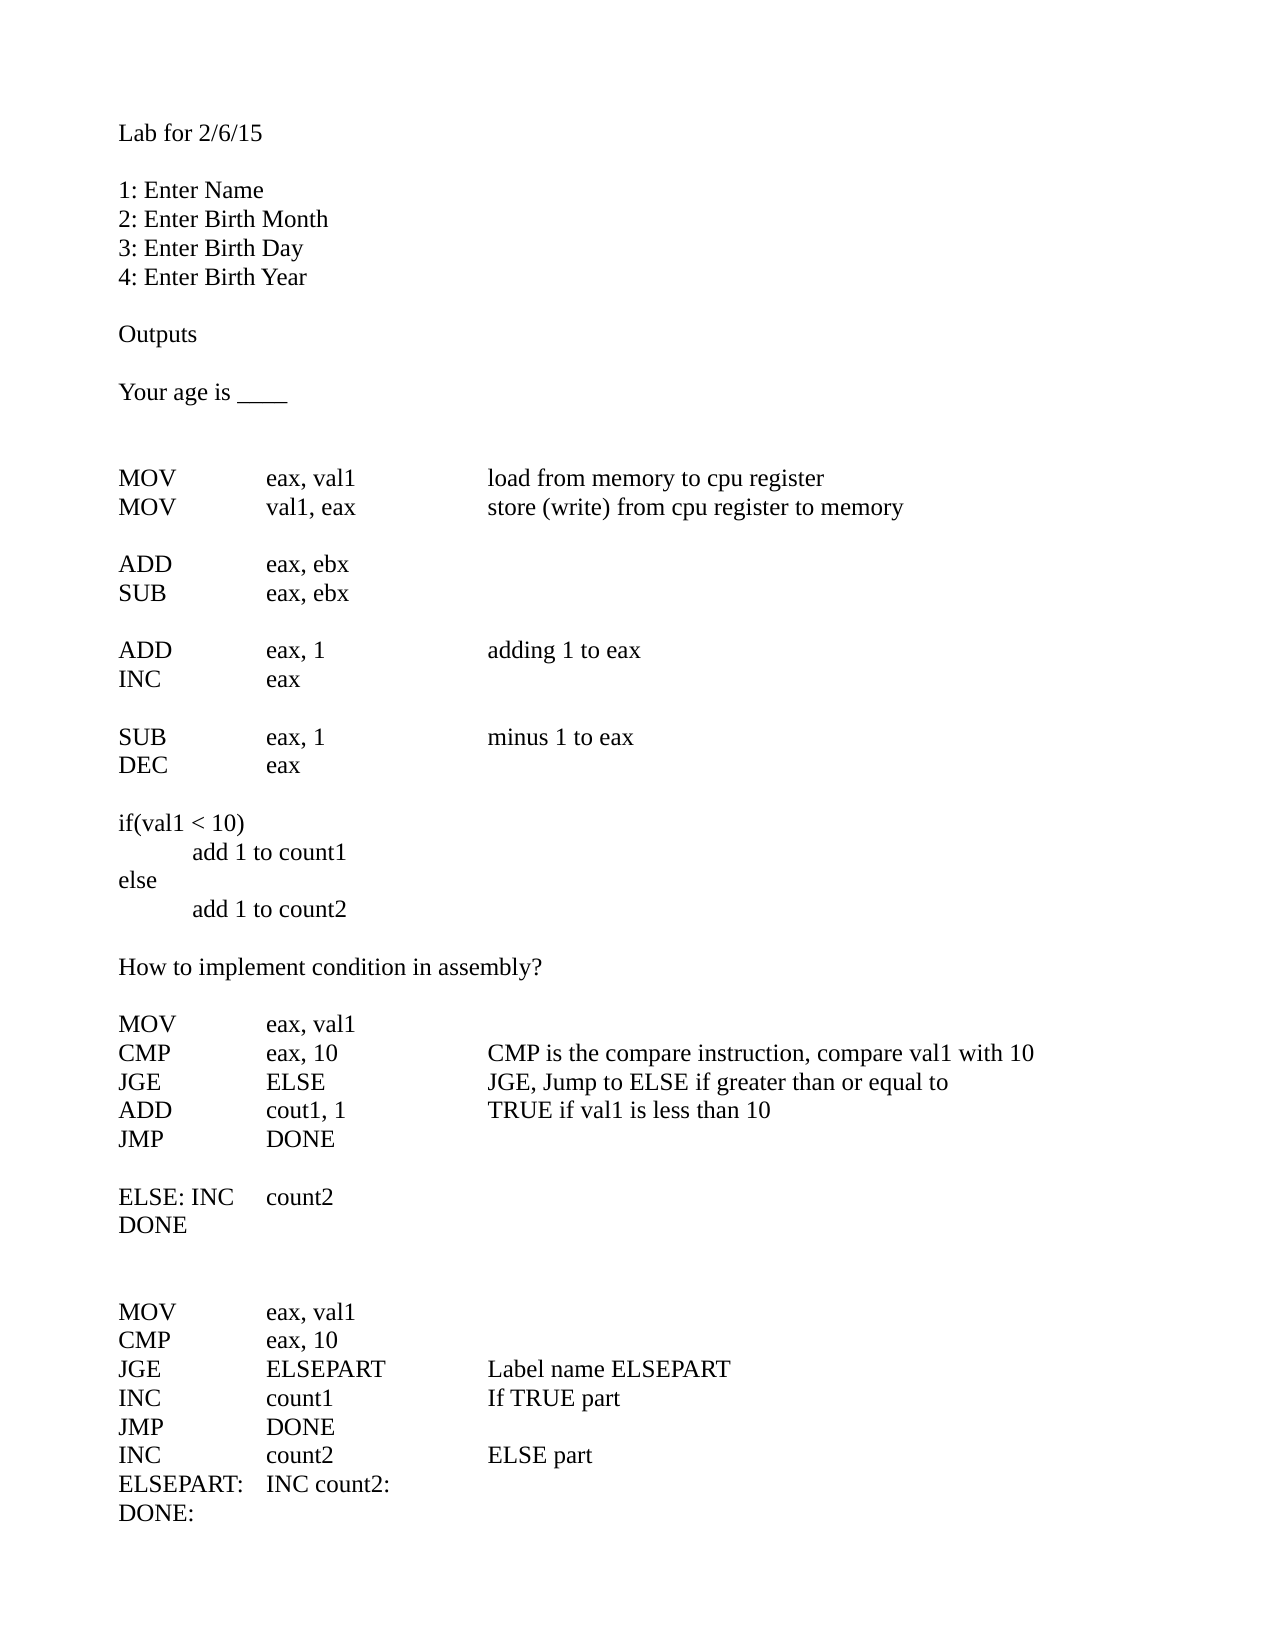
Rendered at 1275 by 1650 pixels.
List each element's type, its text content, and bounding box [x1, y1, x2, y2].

text add 1 to count1 [118, 837, 1157, 866]
text ADD cout1, 1 TRUE if val1 is less than 10 [118, 1096, 1157, 1124]
text CMP eax, 10 CMP is the compare instruction, compare val1 with 10 [118, 1038, 1157, 1067]
text JGE ELSEPART Label name ELSEPART [118, 1354, 1157, 1383]
text Lab for 2/6/15 [118, 118, 1157, 147]
text MOV eax, val1 [118, 1297, 1157, 1326]
text MOV eax, val1 [118, 1009, 1157, 1038]
text INC eax [118, 664, 1157, 693]
text SUB eax, 1 minus 1 to eax [118, 722, 1157, 751]
text DEC eax [118, 751, 1157, 779]
text MOV eax, val1 load from memory to cpu register [118, 463, 1157, 492]
text DONE: [118, 1498, 1157, 1527]
text Your age is ____ [118, 377, 1157, 406]
text INC count2 ELSE part [118, 1441, 1157, 1469]
text JMP DONE [118, 1124, 1157, 1153]
text ELSEPART: INC count2: [118, 1469, 1157, 1498]
text 3: Enter Birth Day [118, 233, 1157, 262]
text CMP eax, 10 [118, 1326, 1157, 1354]
text MOV val1, eax store (write) from cpu register to memory [118, 492, 1157, 521]
text JMP DONE [118, 1412, 1157, 1441]
text 4: Enter Birth Year [118, 262, 1157, 291]
text DONE [118, 1211, 1157, 1239]
text JGE ELSE JGE, Jump to ELSE if greater than or equal to [118, 1067, 1157, 1096]
text ADD eax, 1 adding 1 to eax [118, 636, 1157, 664]
text 2: Enter Birth Month [118, 204, 1157, 233]
text SUB eax, ebx [118, 578, 1157, 607]
text if(val1 < 10) [118, 808, 1157, 837]
text ADD eax, ebx [118, 549, 1157, 578]
text Outputs [118, 319, 1157, 348]
text else [118, 866, 1157, 894]
text INC count1 If TRUE part [118, 1383, 1157, 1412]
text How to implement condition in assembly? [118, 952, 1157, 981]
text ELSE: INC count2 [118, 1182, 1157, 1211]
text 1: Enter Name [118, 176, 1157, 204]
text add 1 to count2 [118, 894, 1157, 923]
